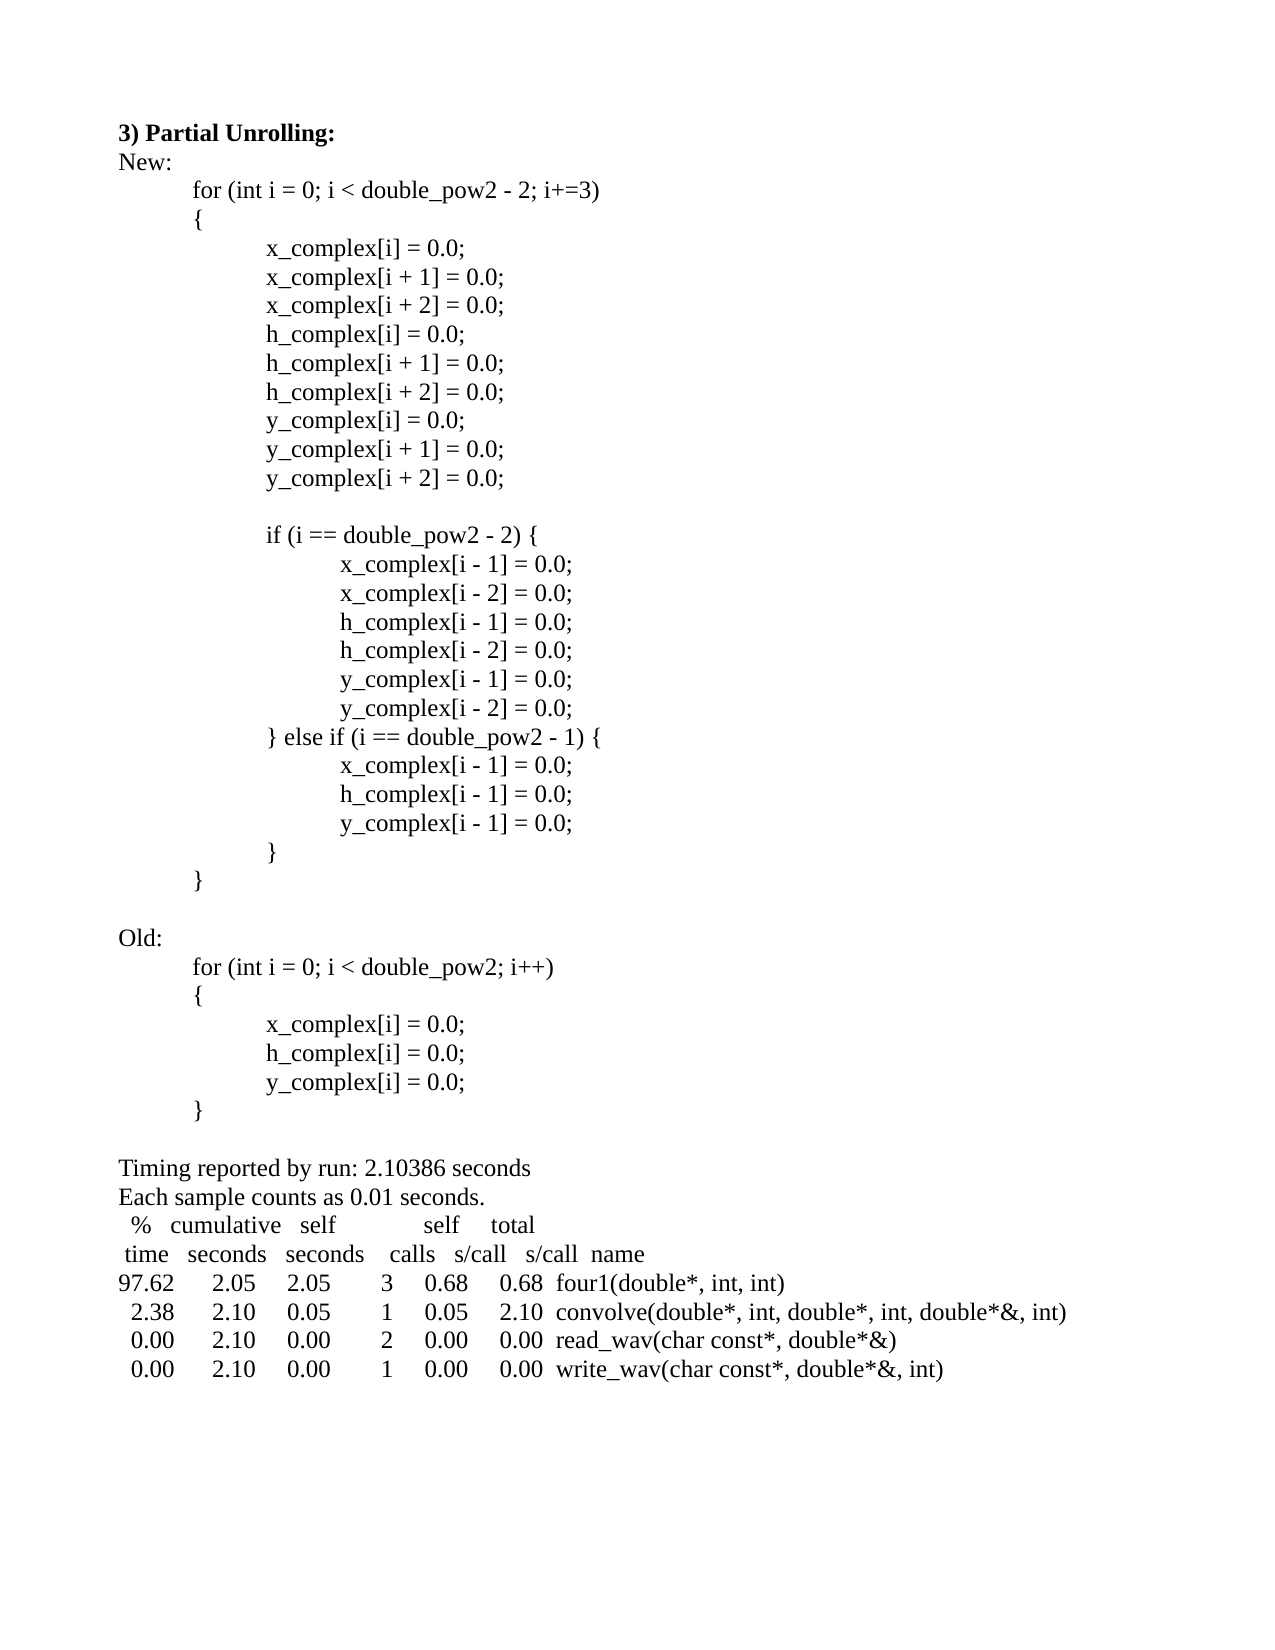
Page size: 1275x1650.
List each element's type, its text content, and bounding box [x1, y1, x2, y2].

text h_complex[i] = 0.0; [118, 1038, 1224, 1067]
text % cumulative self self total [118, 1211, 1224, 1239]
text x_complex[i + 1] = 0.0; [118, 262, 1224, 291]
text 0.00 2.10 0.00 2 0.00 0.00 read_wav(char const*, double*&) [118, 1326, 1224, 1354]
text x_complex[i + 2] = 0.0; [118, 291, 1224, 319]
text y_complex[i - 2] = 0.0; [118, 693, 1224, 722]
text x_complex[i - 1] = 0.0; [118, 549, 1224, 578]
text y_complex[i - 1] = 0.0; [118, 808, 1224, 837]
text y_complex[i + 2] = 0.0; [118, 463, 1224, 492]
text for (int i = 0; i < double_pow2; i++) [118, 952, 1224, 981]
text 97.62 2.05 2.05 3 0.68 0.68 four1(double*, int, int) [118, 1268, 1224, 1297]
text y_complex[i + 1] = 0.0; [118, 434, 1224, 463]
text x_complex[i] = 0.0; [118, 233, 1224, 262]
text 2.38 2.10 0.05 1 0.05 2.10 convolve(double*, int, double*, int, double*&, int) [118, 1297, 1224, 1326]
text Each sample counts as 0.01 seconds. [118, 1182, 1224, 1211]
text } [118, 866, 1224, 894]
text h_complex[i] = 0.0; [118, 319, 1224, 348]
text New: [118, 147, 1224, 176]
text } [118, 837, 1224, 866]
text y_complex[i] = 0.0; [118, 406, 1224, 434]
text for (int i = 0; i < double_pow2 - 2; i+=3) [118, 176, 1224, 204]
text time seconds seconds calls s/call s/call name [118, 1239, 1224, 1268]
text y_complex[i] = 0.0; [118, 1067, 1224, 1096]
text } [118, 1096, 1224, 1124]
text if (i == double_pow2 - 2) { [118, 521, 1224, 549]
text h_complex[i - 1] = 0.0; [118, 779, 1224, 808]
text Old: [118, 923, 1224, 952]
text y_complex[i - 1] = 0.0; [118, 664, 1224, 693]
text Timing reported by run: 2.10386 seconds [118, 1153, 1224, 1182]
text x_complex[i - 1] = 0.0; [118, 751, 1224, 779]
text h_complex[i - 1] = 0.0; [118, 607, 1224, 636]
text x_complex[i] = 0.0; [118, 1009, 1224, 1038]
text h_complex[i - 2] = 0.0; [118, 636, 1224, 664]
text { [118, 204, 1224, 233]
text h_complex[i + 1] = 0.0; [118, 348, 1224, 377]
text x_complex[i - 2] = 0.0; [118, 578, 1224, 607]
text 3) Partial Unrolling: [118, 118, 1224, 147]
text h_complex[i + 2] = 0.0; [118, 377, 1224, 406]
text } else if (i == double_pow2 - 1) { [118, 722, 1224, 751]
text 0.00 2.10 0.00 1 0.00 0.00 write_wav(char const*, double*&, int) [118, 1354, 1224, 1383]
text { [118, 981, 1224, 1009]
